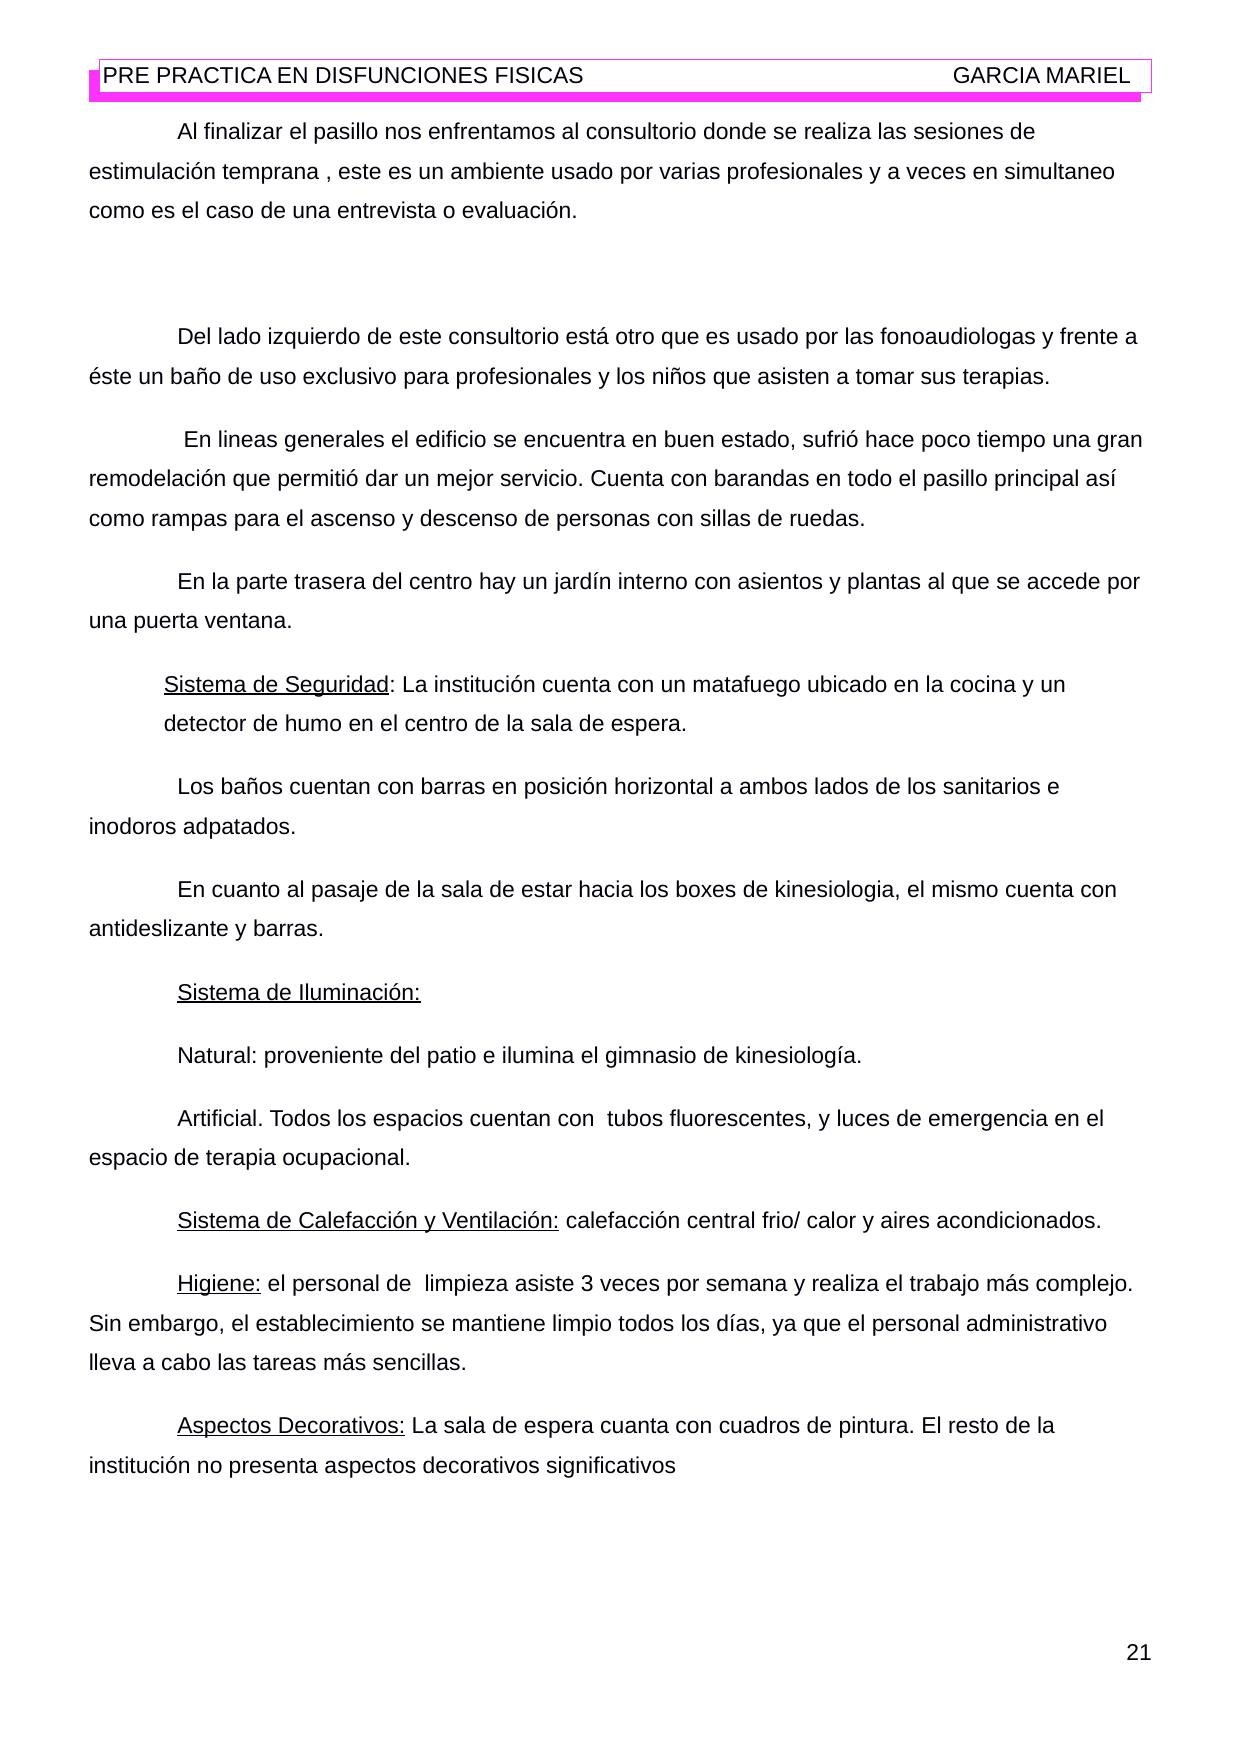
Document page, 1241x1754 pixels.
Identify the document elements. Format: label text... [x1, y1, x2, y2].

text Higiene: el personal de limpieza asiste 3 veces por semana y realiza el trabajo más complejo. Sin embargo, el establecimiento se mantiene limpio todos los días, ya que el personal administrativo lleva a cabo las tareas más sencillas. [88, 1270, 1152, 1376]
text Del lado izquierdo de este consultorio está otro que es usado por las fonoaudiologas y frente a éste un baño de uso exclusivo para profesionales y los niños que asisten a tomar sus terapias. [88, 323, 1152, 389]
text En la parte trasera del centro hay un jardín interno con asientos y plantas al que se accede por una puerta ventana. [88, 568, 1152, 634]
text Al finalizar el pasillo nos enfrentamos al consultorio donde se realiza las sesiones de estimulación temprana , este es un ambiente usado por varias profesionales y a veces en simultaneo como es el caso de una entrevista o evaluación. [88, 118, 1152, 223]
text Los baños cuentan con barras en posición horizontal a ambos lados de los sanitarios e inodoros adpatados. [88, 773, 1152, 839]
text Natural: proveniente del patio e ilumina el gimnasio de kinesiología. [88, 1042, 1152, 1068]
text Artificial. Todos los espacios cuentan con tubos fluorescentes, y luces de emergencia en el espacio de terapia ocupacional. [88, 1105, 1152, 1171]
text Sistema de Seguridad: La institución cuenta con un matafuego ubicado en la cocina y un detector de humo en el centro de la sala de espera. [163, 671, 1152, 736]
text Sistema de Calefacción y Ventilación: calefacción central frio/ calor y aires acondicionados. [88, 1207, 1152, 1234]
text Aspectos Decorativos: La sala de espera cuanta con cuadros de pintura. El resto de la institución no presenta aspectos decorativos significativos [88, 1412, 1152, 1478]
text Sistema de Iluminación: [88, 978, 1152, 1005]
text En lineas generales el edificio se encuentra en buen estado, sufrió hace poco tiempo una gran remodelación que permitió dar un mejor servicio. Cuenta con barandas en todo el pasillo principal así como rampas para el ascenso y descenso de personas con sillas de ruedas. [88, 426, 1152, 531]
text En cuanto al pasaje de la sala de estar hacia los boxes de kinesiologia, el mismo cuenta con antideslizante y barras. [88, 876, 1152, 942]
